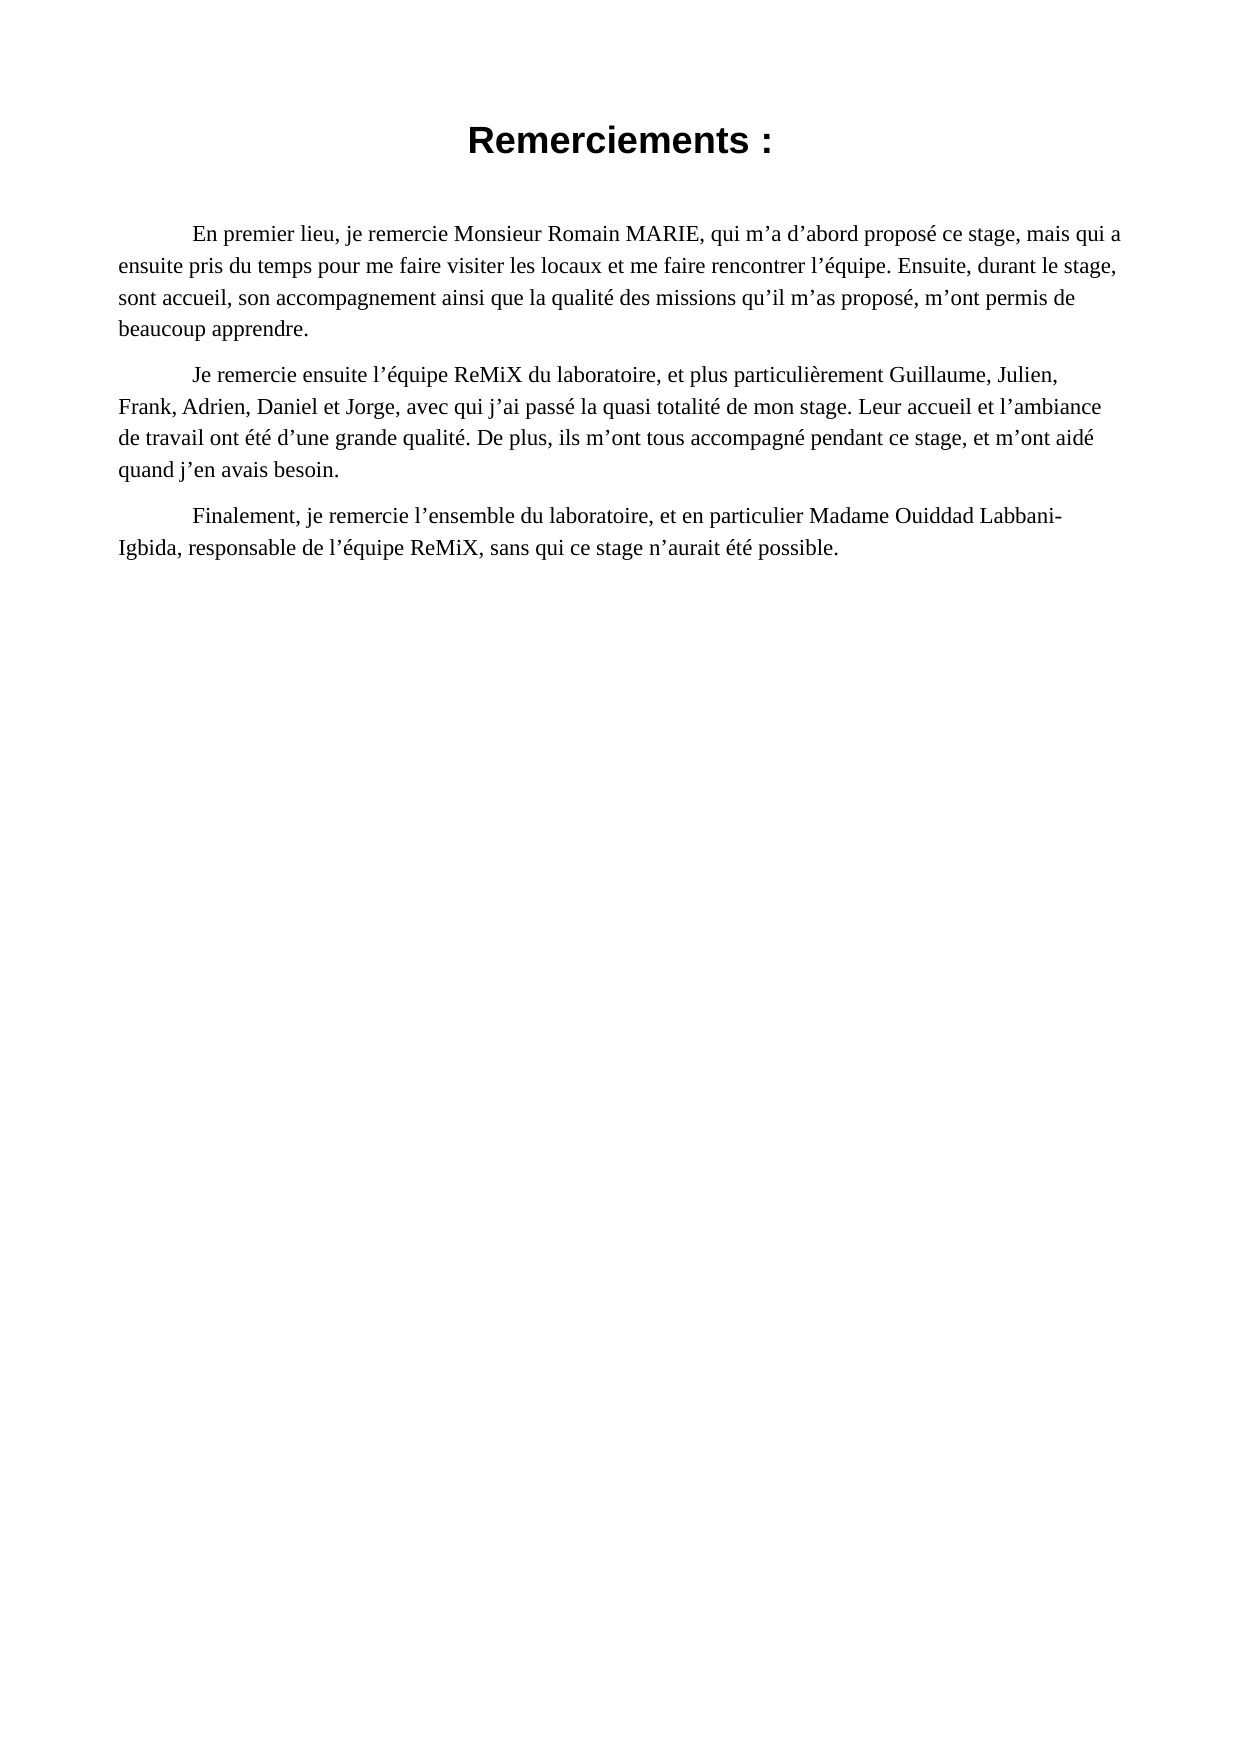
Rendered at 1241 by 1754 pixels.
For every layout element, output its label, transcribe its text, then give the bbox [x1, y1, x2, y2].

text En premier lieu, je remercie Monsieur Romain MARIE, qui m’a d’abord proposé ce stage, mais qui a ensuite pris du temps pour me faire visiter les locaux et me faire rencontrer l’équipe. Ensuite, durant le stage, sont accueil, son accompagnement ainsi que la qualité des missions qu’il m’as proposé, m’ont permis de beaucoup apprendre. [118, 220, 1122, 341]
subtitle Remerciements : [118, 118, 1122, 162]
text Finalement, je remercie l’ensemble du laboratoire, et en particulier Madame Ouiddad Labbani-Igbida, responsable de l’équipe ReMiX, sans qui ce stage n’aurait été possible. [118, 502, 1122, 560]
text Je remercie ensuite l’équipe ReMiX du laboratoire, et plus particulièrement Guillaume, Julien, Frank, Adrien, Daniel et Jorge, avec qui j’ai passé la quasi totalité de mon stage. Leur accueil et l’ambiance de travail ont été d’une grande qualité. De plus, ils m’ont tous accompagné pendant ce stage, et m’ont aidé quand j’en avais besoin. [118, 361, 1122, 482]
